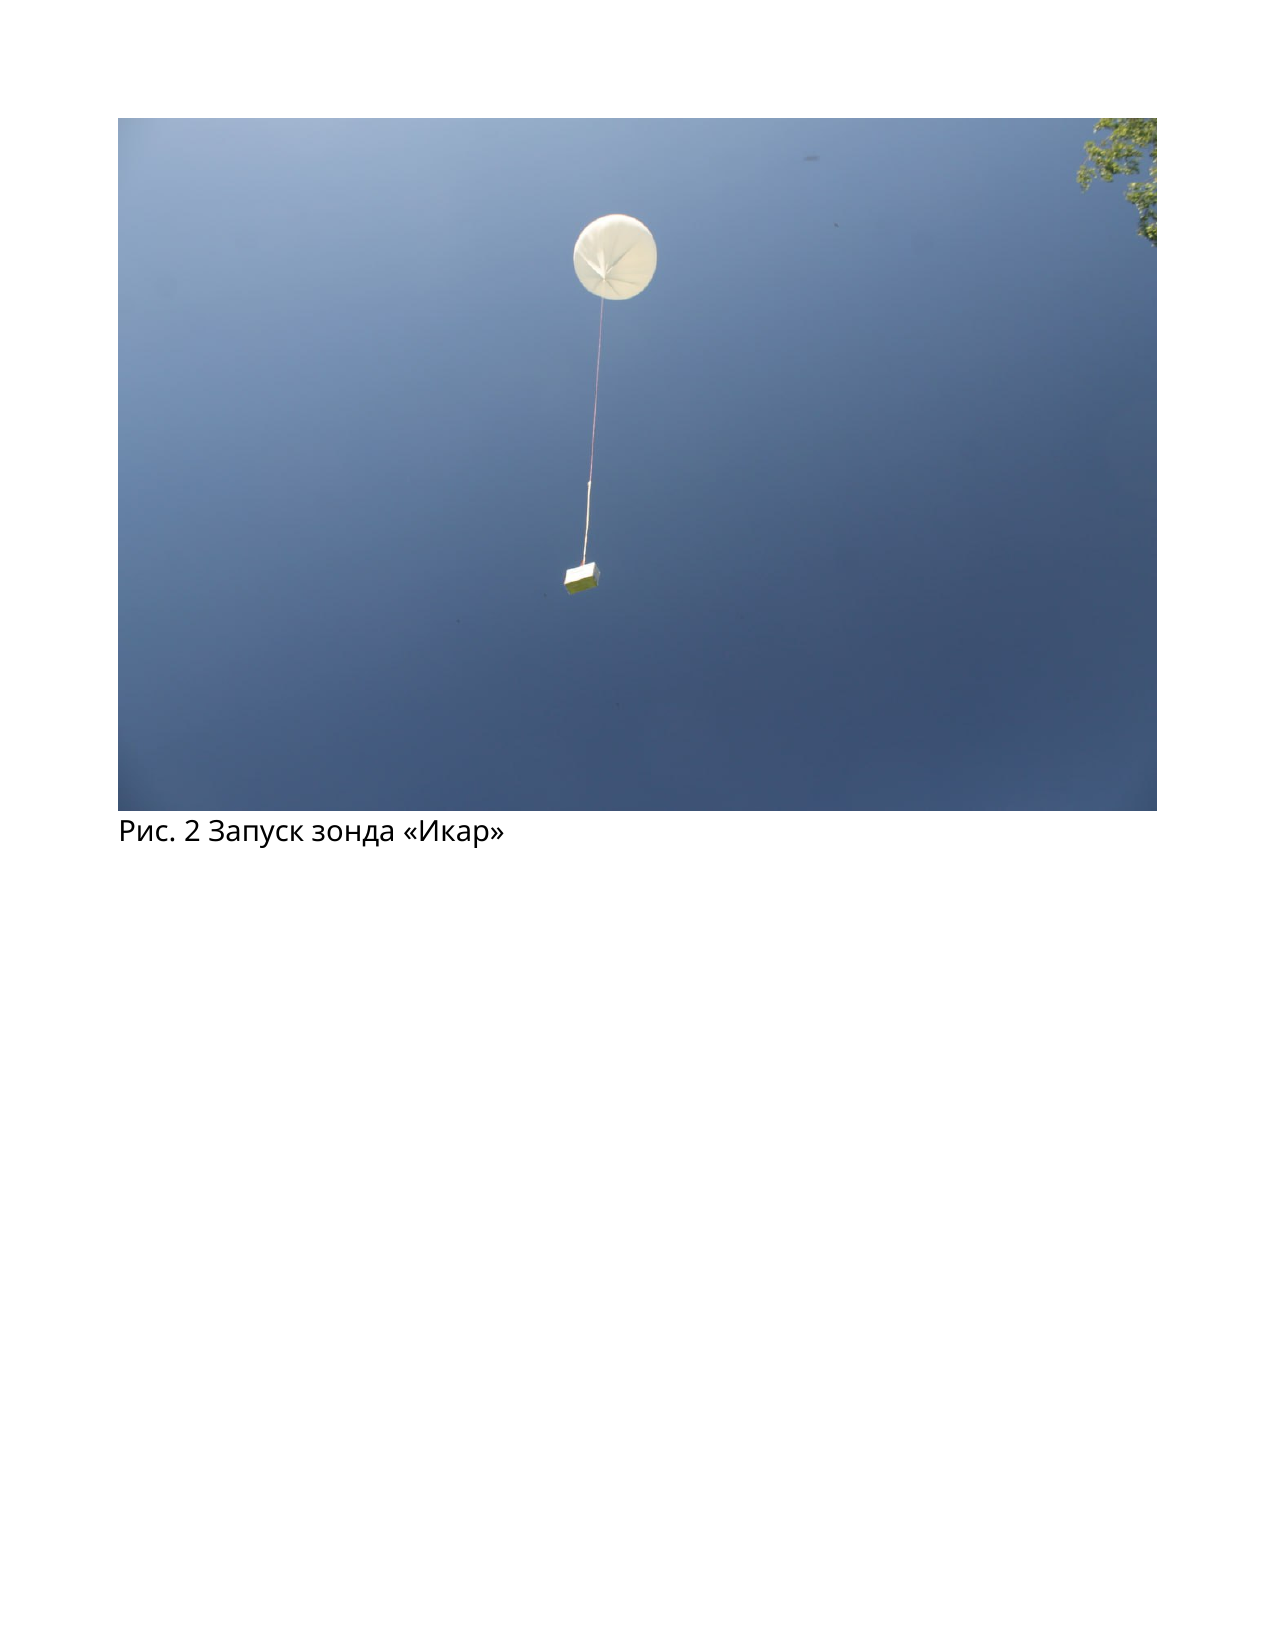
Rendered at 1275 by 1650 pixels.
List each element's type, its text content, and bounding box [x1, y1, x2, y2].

picture [118, 118, 1157, 811]
text Рис. 2 Запуск зонда «Икар» [118, 811, 1157, 850]
